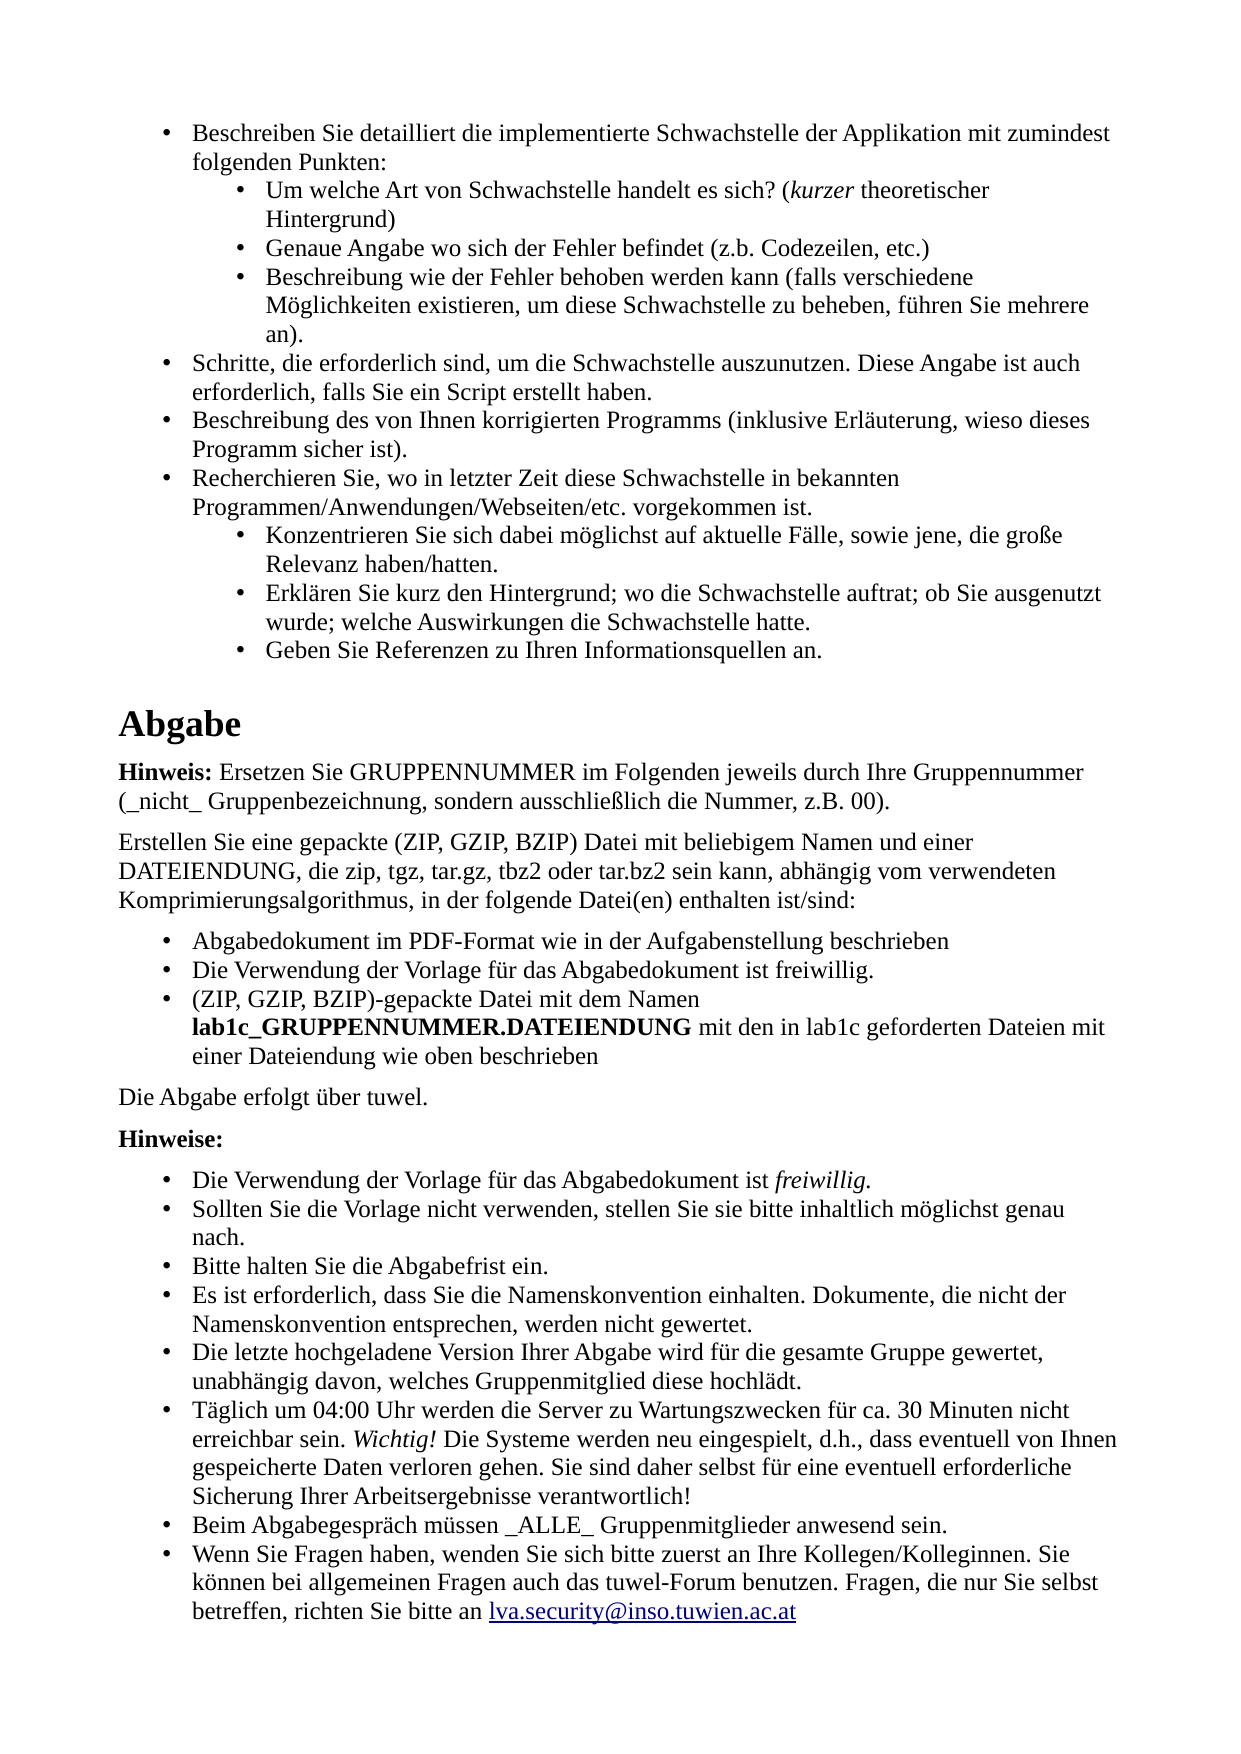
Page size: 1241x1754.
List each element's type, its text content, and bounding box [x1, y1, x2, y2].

list Recherchieren Sie, wo in letzter Zeit diese Schwachstelle in bekannten Programmen/Anwendungen/Webseiten/etc. vorgekommen ist. [162, 463, 1122, 521]
list Abgabedokument im PDF-Format wie in der Aufgabenstellung beschrieben [162, 926, 1122, 955]
list Die Verwendung der Vorlage für das Abgabedokument ist freiwillig. [162, 1165, 1122, 1194]
text Hinweise: [118, 1124, 1122, 1152]
subtitle Abgabe [118, 702, 1122, 745]
list Die letzte hochgeladene Version Ihrer Abgabe wird für die gesamte Gruppe gewertet, unabhängig davon, welches Gruppenmitglied diese hochlädt. [162, 1337, 1122, 1395]
list Beschreibung wie der Fehler behoben werden kann (falls verschiedene Möglichkeiten existieren, um diese Schwachstelle zu beheben, führen Sie mehrere an). [236, 262, 1122, 348]
list Die Verwendung der Vorlage für das Abgabedokument ist freiwillig. [162, 955, 1122, 984]
text Hinweis: Ersetzen Sie GRUPPENNUMMER im Folgenden jeweils durch Ihre Gruppennummer (_nicht_ Gruppenbezeichnung, sondern ausschließlich die Nummer, z.B. 00). [118, 757, 1122, 815]
list Konzentrieren Sie sich dabei möglichst auf aktuelle Fälle, sowie jene, die große Relevanz haben/hatten. [236, 521, 1122, 578]
list Um welche Art von Schwachstelle handelt es sich? (kurzer theoretischer Hintergrund) [236, 176, 1122, 233]
text Erstellen Sie eine gepackte (ZIP, GZIP, BZIP) Datei mit beliebigem Namen und einer DATEIENDUNG, die zip, tgz, tar.gz, tbz2 oder tar.bz2 sein kann, abhängig vom verwendeten Komprimierungsalgorithmus, in der folgende Datei(en) enthalten ist/sind: [118, 827, 1122, 914]
list Genaue Angabe wo sich der Fehler befindet (z.b. Codezeilen, etc.) [236, 233, 1122, 262]
list Bitte halten Sie die Abgabefrist ein. [162, 1251, 1122, 1280]
list Wenn Sie Fragen haben, wenden Sie sich bitte zuerst an Ihre Kollegen/Kolleginnen. Sie können bei allgemeinen Fragen auch das tuwel-Forum benutzen. Fragen, die nur Sie selbst betreffen, richten Sie bitte an lva.security@inso.tuwien.ac.at [162, 1539, 1122, 1625]
list Geben Sie Referenzen zu Ihren Informationsquellen an. [236, 636, 1122, 664]
list Sollten Sie die Vorlage nicht verwenden, stellen Sie sie bitte inhaltlich möglichst genau nach. [162, 1194, 1122, 1251]
list (ZIP, GZIP, BZIP)-gepackte Datei mit dem Namen lab1c_GRUPPENNUMMER.DATEIENDUNG mit den in lab1c geforderten Dateien mit einer Dateiendung wie oben beschrieben [162, 984, 1122, 1070]
list Beim Abgabegespräch müssen _ALLE_ Gruppenmitglieder anwesend sein. [162, 1510, 1122, 1539]
text Die Abgabe erfolgt über tuwel. [118, 1082, 1122, 1111]
list Es ist erforderlich, dass Sie die Namenskonvention einhalten. Dokumente, die nicht der Namenskonvention entsprechen, werden nicht gewertet. [162, 1280, 1122, 1337]
list Täglich um 04:00 Uhr werden die Server zu Wartungszwecken für ca. 30 Minuten nicht erreichbar sein. Wichtig! Die Systeme werden neu eingespielt, d.h., dass eventuell von Ihnen gespeicherte Daten verloren gehen. Sie sind daher selbst für eine eventuell erforderliche Sicherung Ihrer Arbeitsergebnisse verantwortlich! [162, 1395, 1122, 1510]
list Schritte, die erforderlich sind, um die Schwachstelle auszunutzen. Diese Angabe ist auch erforderlich, falls Sie ein Script erstellt haben. [162, 348, 1122, 406]
list Beschreiben Sie detailliert die implementierte Schwachstelle der Applikation mit zumindest folgenden Punkten: [162, 118, 1122, 176]
list Beschreibung des von Ihnen korrigierten Programms (inklusive Erläuterung, wieso dieses Programm sicher ist). [162, 406, 1122, 463]
list Erklären Sie kurz den Hintergrund; wo die Schwachstelle auftrat; ob Sie ausgenutzt wurde; welche Auswirkungen die Schwachstelle hatte. [236, 578, 1122, 636]
